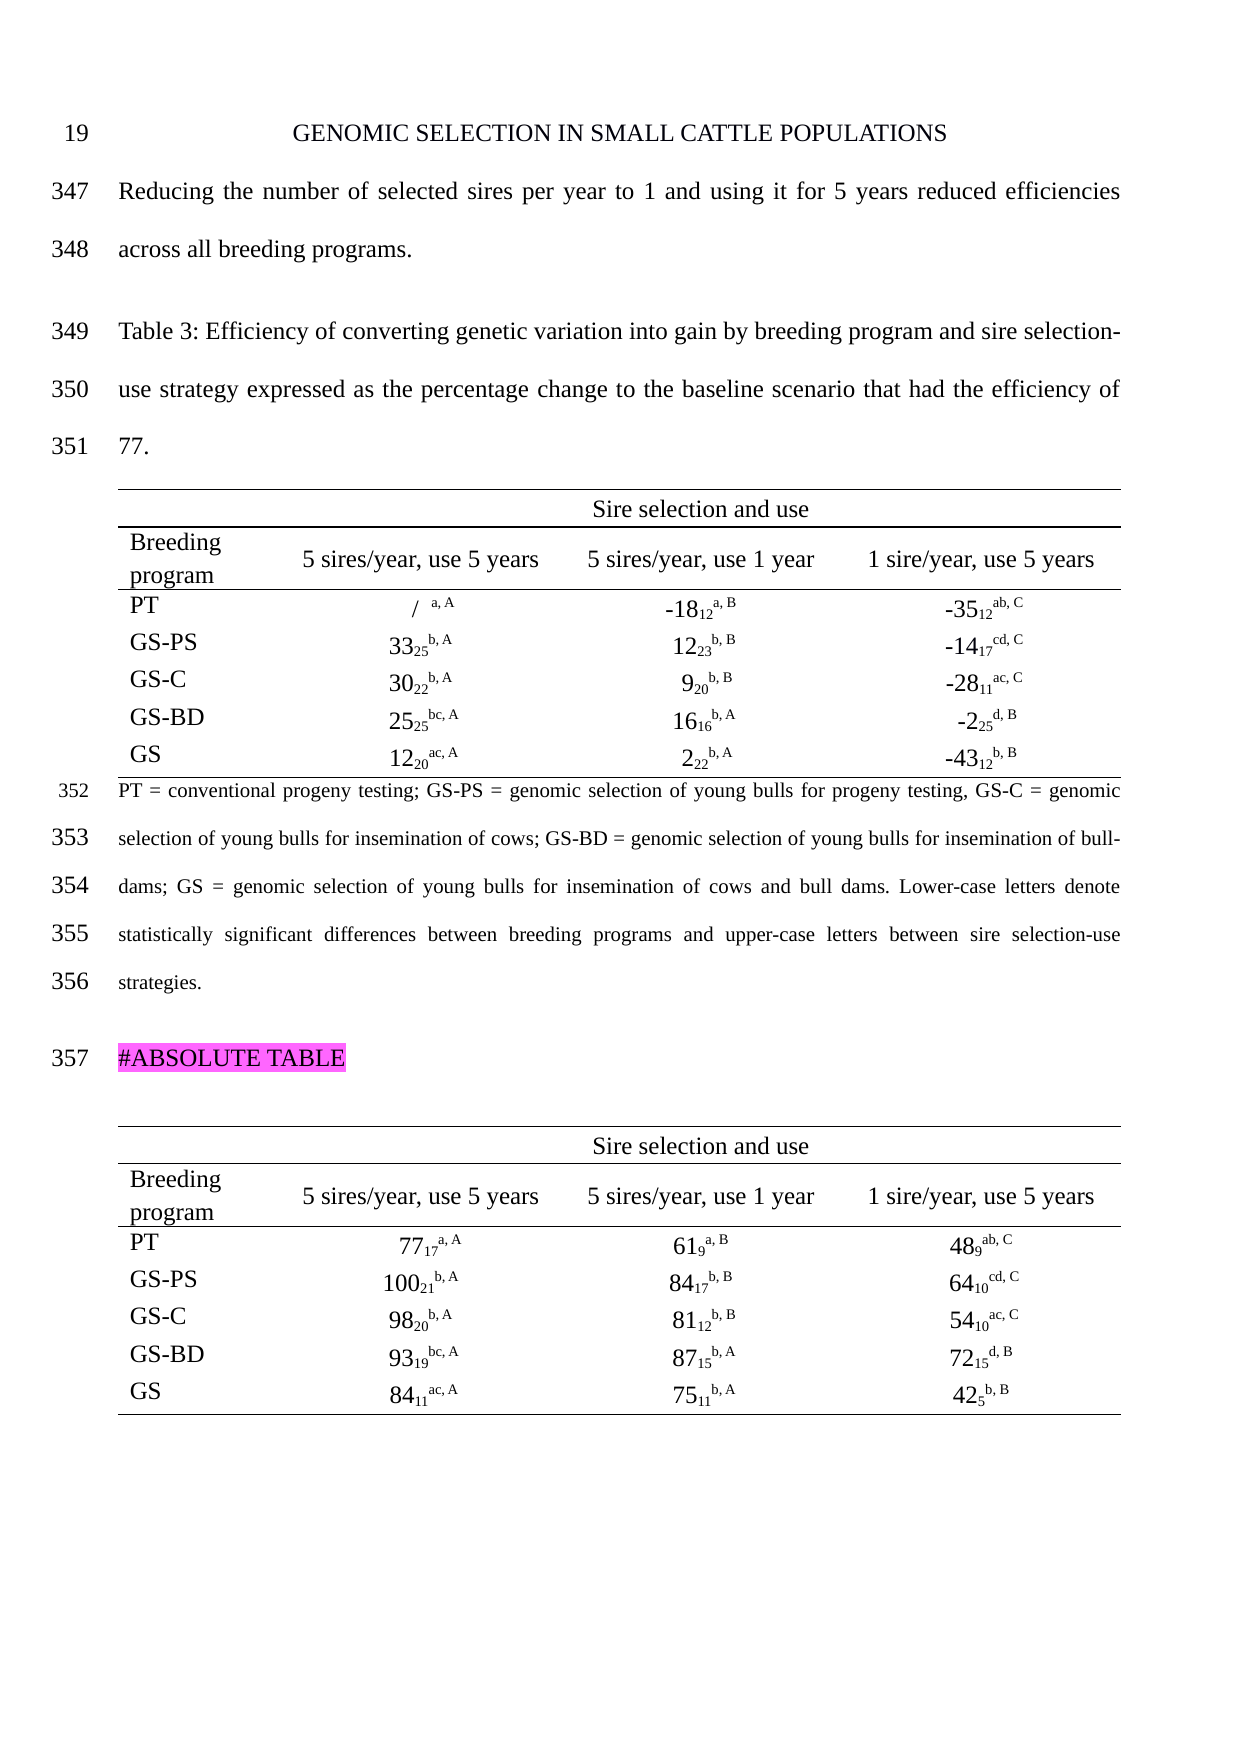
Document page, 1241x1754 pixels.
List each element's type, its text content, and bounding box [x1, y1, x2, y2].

table_cell GS [118, 739, 280, 777]
table_cell 5 sires/year, use 5 years [280, 1164, 561, 1226]
table_cell GS-C [118, 664, 280, 702]
table_cell 5410ac, C [841, 1301, 1121, 1339]
table_cell 222b, A [561, 739, 841, 777]
table_cell 8411ac, A [280, 1376, 561, 1414]
table_cell 425b, B [841, 1376, 1121, 1414]
table_cell 2525bc, A [280, 702, 561, 739]
table_header Sire selection and use [280, 490, 1121, 526]
table_cell 1 sire/year, use 5 years [841, 1164, 1121, 1226]
table_cell 9319bc, A [280, 1339, 561, 1376]
table_cell 8715b, A [561, 1339, 841, 1376]
table_cell GS-PS [118, 627, 280, 664]
table_cell PT [118, 1227, 280, 1264]
table_cell 5 sires/year, use 1 year [561, 528, 841, 589]
table_cell -1417cd, C [841, 627, 1121, 664]
table_cell 6410cd, C [841, 1264, 1121, 1301]
table_cell 10021b, A [280, 1264, 561, 1301]
table_cell / a, A [280, 590, 561, 627]
table_cell 1 sire/year, use 5 years [841, 528, 1121, 589]
table_cell Breeding program [118, 528, 280, 589]
table_header [118, 490, 280, 526]
table_cell 3325b, A [280, 627, 561, 664]
table_cell 5 sires/year, use 5 years [280, 528, 561, 589]
table_cell 8417b, B [561, 1264, 841, 1301]
table_cell Breeding program [118, 1164, 280, 1226]
text #ABSOLUTE TABLE [118, 1043, 1122, 1072]
table_cell GS [118, 1376, 280, 1414]
table_cell 5 sires/year, use 1 year [561, 1164, 841, 1226]
table_cell 1220ac, A [280, 739, 561, 777]
table_cell 8112b, B [561, 1301, 841, 1339]
table_cell -225d, B [841, 702, 1121, 739]
table_header [118, 1127, 280, 1163]
text Reducing the number of selected sires per year to 1 and using it for 5 years reduced efficiencies across all breeding programs. [118, 176, 1122, 263]
table_cell -1812a, B [561, 590, 841, 627]
table_cell GS-BD [118, 1339, 280, 1376]
table_cell PT [118, 590, 280, 627]
text Table 3: Efficiency of converting genetic variation into gain by breeding program and sire selection-use strategy expressed as the percentage change to the baseline scenario that had the efficiency of 77. [118, 316, 1122, 460]
table_cell 1223b, B [561, 627, 841, 664]
table_cell 3022b, A [280, 664, 561, 702]
text PT = conventional progeny testing; GS-PS = genomic selection of young bulls for progeny testing, GS-C = genomic selection of young bulls for insemination of cows; GS-BD = genomic selection of young bulls for insemination of bull-dams; GS = genomic selection of young bulls for insemination of cows and bull dams. Lower-case letters denote statistically significant differences between breeding programs and upper-case letters between sire selection-use strategies. [118, 778, 1122, 994]
table_cell -3512ab, C [841, 590, 1121, 627]
table_cell -2811ac, C [841, 664, 1121, 702]
table_cell 7215d, B [841, 1339, 1121, 1376]
table_cell 7717a, A [280, 1227, 561, 1264]
table_cell GS-PS [118, 1264, 280, 1301]
table_cell 489ab, C [841, 1227, 1121, 1264]
table_cell 9820b, A [280, 1301, 561, 1339]
table_cell -4312b, B [841, 739, 1121, 777]
table_cell 619a, B [561, 1227, 841, 1264]
table_cell GS-BD [118, 702, 280, 739]
table_header Sire selection and use [280, 1127, 1121, 1163]
table_cell 920b, B [561, 664, 841, 702]
table_cell 1616b, A [561, 702, 841, 739]
table_cell GS-C [118, 1301, 280, 1339]
table_cell 7511b, A [561, 1376, 841, 1414]
